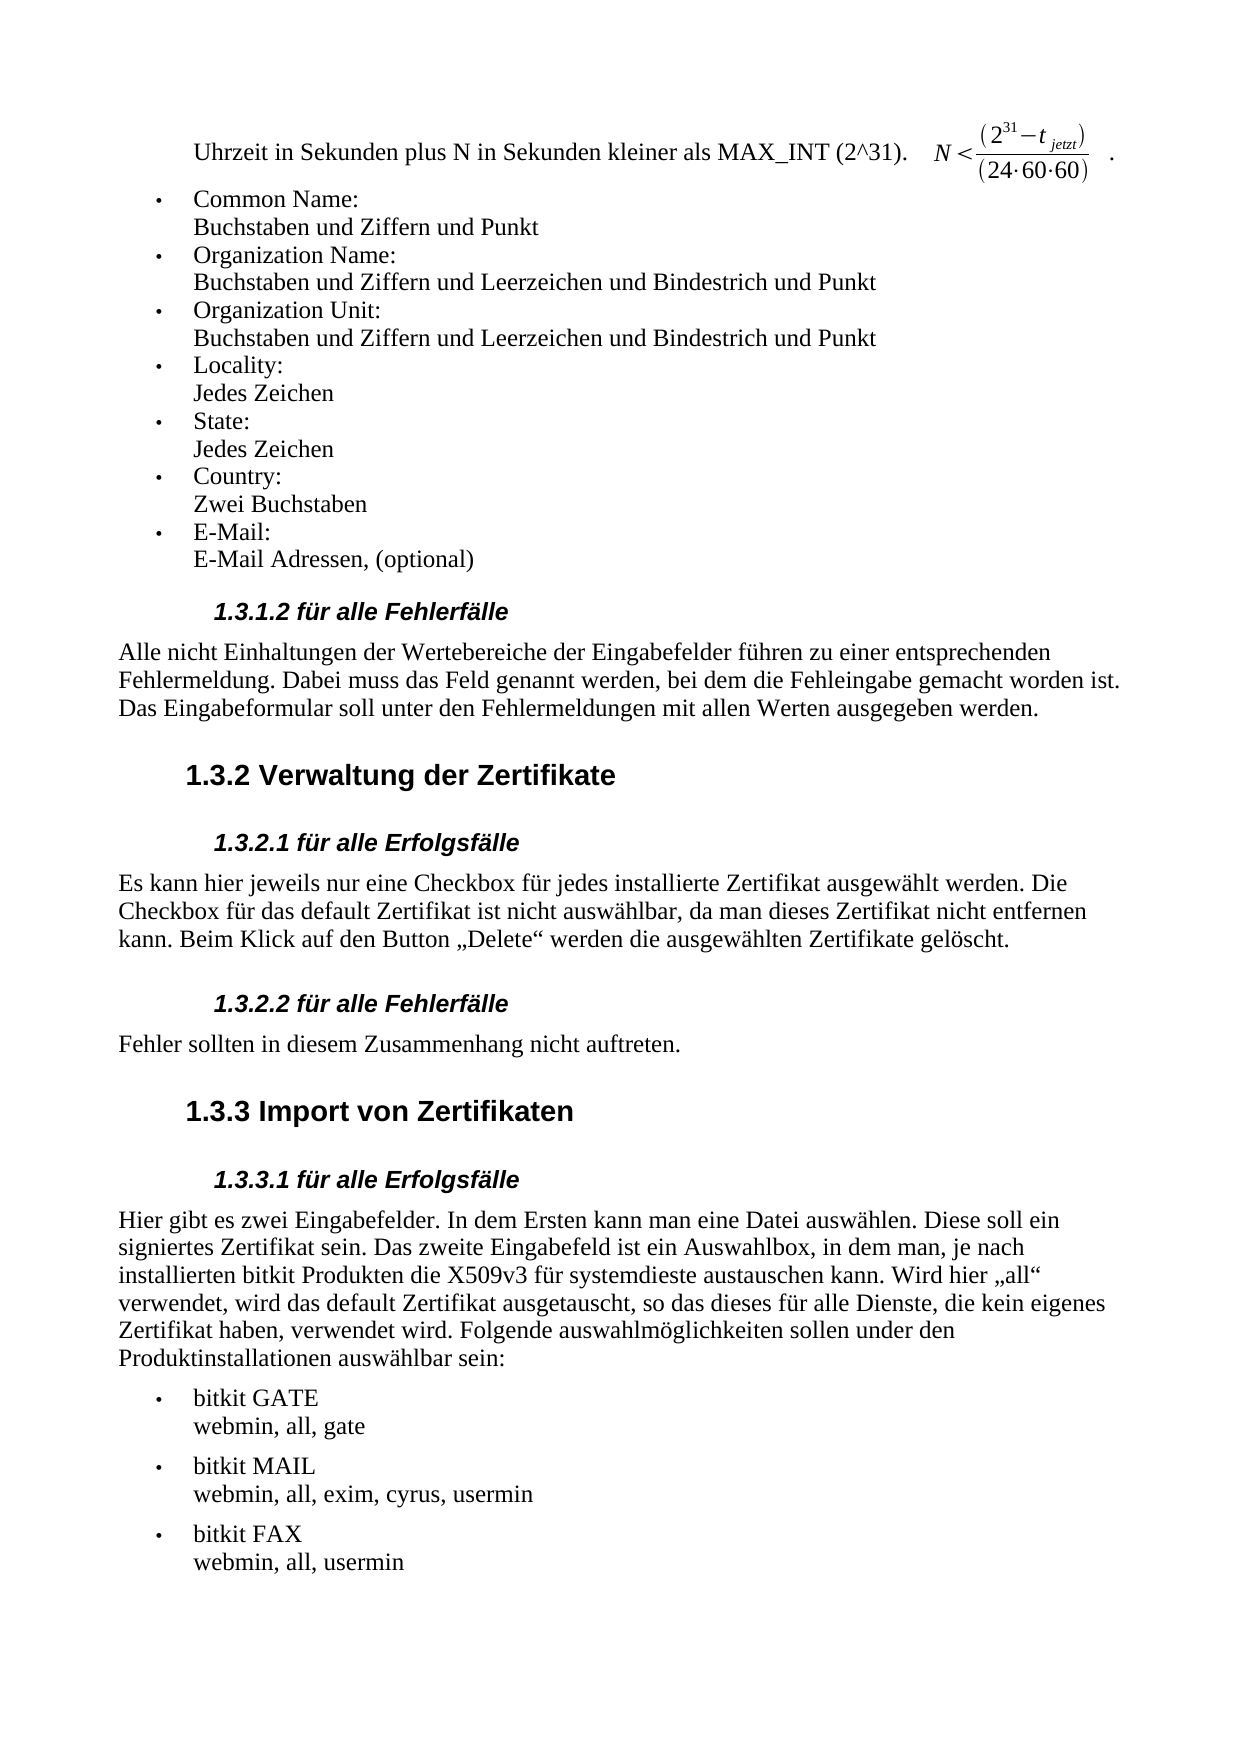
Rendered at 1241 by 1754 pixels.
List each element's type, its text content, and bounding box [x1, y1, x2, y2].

subtitle für alle Erfolgsfälle [207, 1166, 1122, 1193]
text Alle nicht Einhaltungen der Wertebereiche der Eingabefelder führen zu einer entsprechenden Fehlermeldung. Dabei muss das Feld genannt werden, bei dem die Fehleingabe gemacht worden ist. Das Eingabeformular soll unter den Fehlermeldungen mit allen Werten ausgegeben werden. [118, 638, 1122, 722]
text Hier gibt es zwei Eingabefelder. In dem Ersten kann man eine Datei auswählen. Diese soll ein signiertes Zertifikat sein. Das zweite Eingabefeld ist ein Auswahlbox, in dem man, je nach installierten bitkit Produkten die X509v3 für systemdieste austauschen kann. Wird hier „all“ verwendet, wird das default Zertifikat ausgetauscht, so das dieses für alle Dienste, die kein eigenes Zertifikat haben, verwendet wird. Folgende auswahlmöglichkeiten sollen under den Produktinstallationen auswählbar sein: [118, 1206, 1122, 1372]
subtitle Import von Zertifikaten [177, 1095, 1122, 1128]
list Organization Unit: Buchstaben und Ziffern und Leerzeichen und Bindestrich und Punkt [156, 296, 1122, 352]
subtitle für alle Fehlerfälle [207, 598, 1122, 626]
subtitle für alle Fehlerfälle [207, 990, 1122, 1018]
text Fehler sollten in diesem Zusammenhang nicht auftreten. [118, 1030, 1122, 1058]
list Valid for days: Ganze Zahlen von 1 bis N. N ist ergibt sich aus folgender Berechnung: Aktuelle Unix Uhrzeit in Sekunden plus N in Sekunden kleiner als MAX_INT (2^31). . [156, 118, 1122, 185]
list bitkit MAIL webmin, all, exim, cyrus, usermin [156, 1452, 1122, 1508]
list State: Jedes Zeichen [156, 407, 1122, 462]
subtitle Verwaltung der Zertifikate [177, 759, 1122, 792]
list bitkit FAX webmin, all, usermin [156, 1520, 1122, 1576]
list bitkit GATE webmin, all, gate [156, 1384, 1122, 1440]
list Country: Zwei Buchstaben [156, 462, 1122, 518]
text Es kann hier jeweils nur eine Checkbox für jedes installierte Zertifikat ausgewählt werden. Die Checkbox für das default Zertifikat ist nicht auswählbar, da man dieses Zertifikat nicht entfernen kann. Beim Klick auf den Button „Delete“ werden die ausgewählten Zertifikate gelöscht. [118, 869, 1122, 952]
list Common Name: Buchstaben und Ziffern und Punkt [156, 185, 1122, 241]
subtitle für alle Erfolgsfälle [207, 829, 1122, 857]
list Organization Name: Buchstaben und Ziffern und Leerzeichen und Bindestrich und Punkt [156, 241, 1122, 296]
list Locality: Jedes Zeichen [156, 352, 1122, 407]
list E-Mail: E-Mail Adressen, (optional) [156, 518, 1122, 573]
